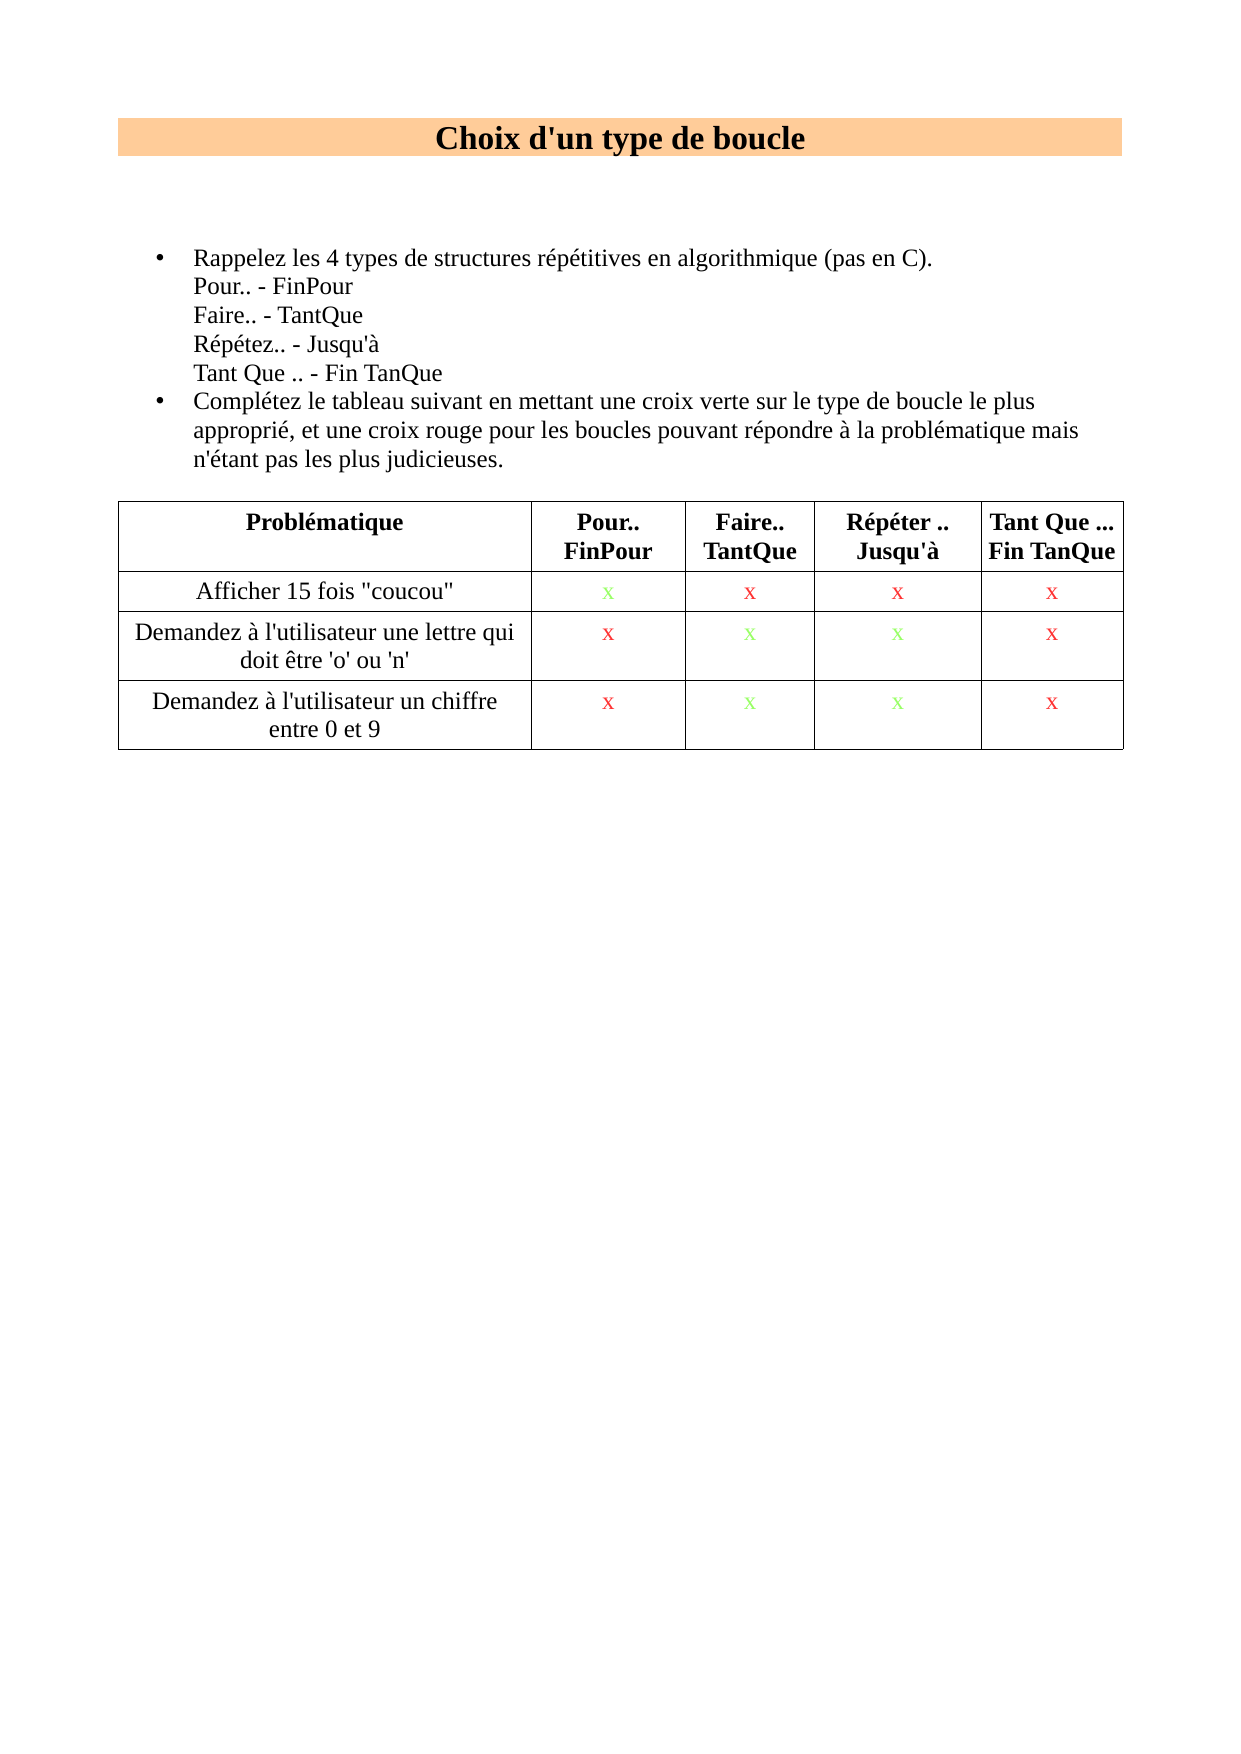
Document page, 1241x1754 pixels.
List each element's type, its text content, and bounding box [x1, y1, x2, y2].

table_cell x [686, 572, 814, 611]
list Rappelez les 4 types de structures répétitives en algorithmique (pas en C). [156, 243, 1122, 271]
table_header Faire.. TantQue [686, 502, 814, 571]
table_cell x [532, 572, 685, 611]
table_header Tant Que ... Fin TanQue [982, 502, 1123, 571]
table_cell Afficher 15 fois "coucou" [119, 572, 531, 611]
table_cell x [686, 681, 814, 749]
list Tant Que .. - Fin TanQue [156, 358, 1122, 386]
table_cell x [686, 612, 814, 680]
table_cell x [815, 612, 981, 680]
table_cell x [982, 612, 1123, 680]
table_cell x [532, 681, 685, 749]
list Faire.. - TantQue [156, 300, 1122, 329]
table_header Répéter .. Jusqu'à [815, 502, 981, 571]
list Complétez le tableau suivant en mettant une croix verte sur le type de boucle le plus approprié, et une croix rouge pour les boucles pouvant répondre à la problématique mais n'étant pas les plus judicieuses. [156, 386, 1122, 473]
table_cell x [815, 681, 981, 749]
list Répétez.. - Jusqu'à [156, 329, 1122, 358]
list Pour.. - FinPour [156, 271, 1122, 300]
table_cell x [532, 612, 685, 680]
text Choix d'un type de boucle [118, 118, 1122, 156]
table_cell x [982, 681, 1123, 749]
table_header Pour.. FinPour [532, 502, 685, 571]
table_cell Demandez à l'utilisateur une lettre qui doit être 'o' ou 'n' [119, 612, 531, 680]
table_cell x [982, 572, 1123, 611]
table_cell x [815, 572, 981, 611]
table_header Problématique [119, 502, 531, 571]
table_cell Demandez à l'utilisateur un chiffre entre 0 et 9 [119, 681, 531, 749]
